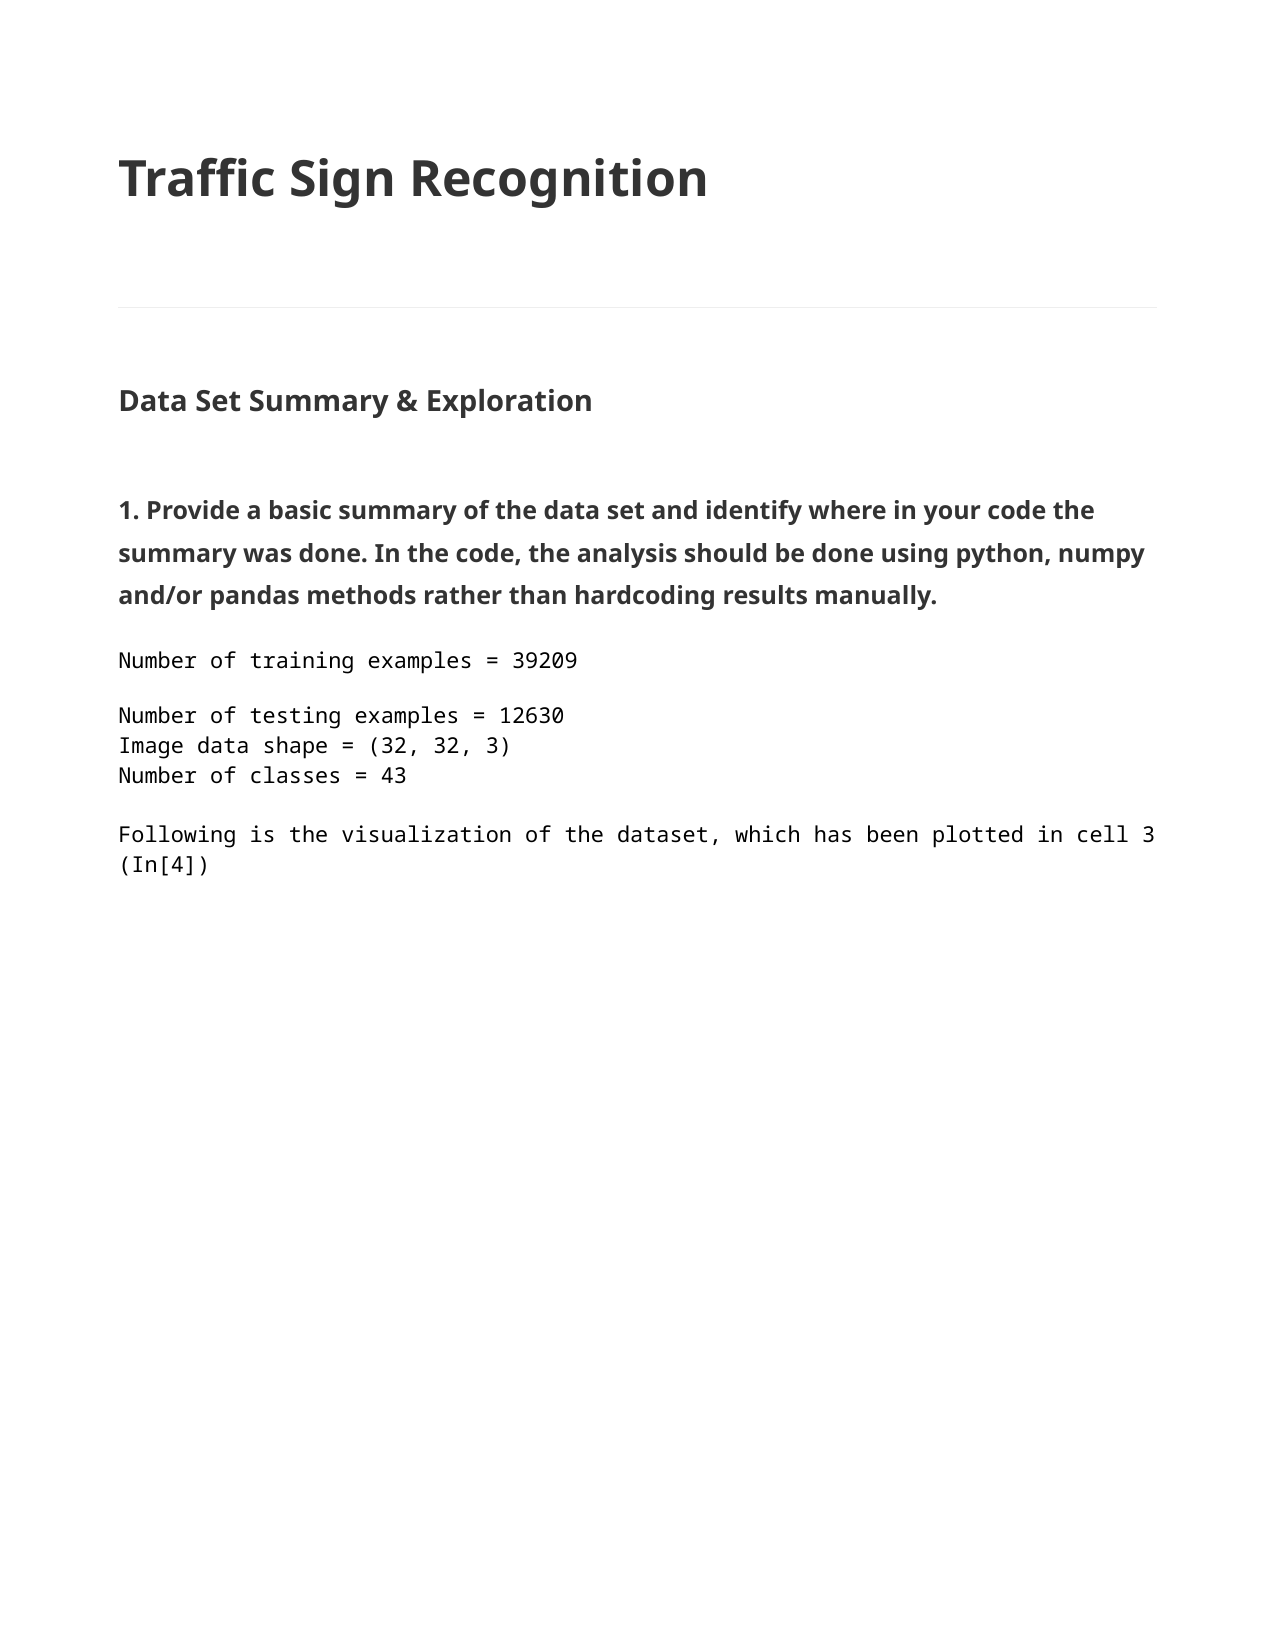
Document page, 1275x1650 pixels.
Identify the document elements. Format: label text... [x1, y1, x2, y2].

subtitle Data Set Summary & Exploration [118, 381, 1157, 420]
subtitle 1. Provide a basic summary of the data set and identify where in your code the summary was done. In the code, the analysis should be done using python, numpy and/or pandas methods rather than hardcoding results manually. [118, 493, 1157, 612]
text Number of testing examples = 12630 [118, 700, 1157, 730]
text Image data shape = (32, 32, 3) [118, 730, 1157, 759]
text Following is the visualization of the dataset, which has been plotted in cell 3 (In[4]) [118, 819, 1157, 879]
text Number of training examples = 39209 [118, 645, 1157, 675]
subtitle Traffic Sign Recognition [118, 143, 1157, 211]
text Number of classes = 43 [118, 759, 1157, 789]
